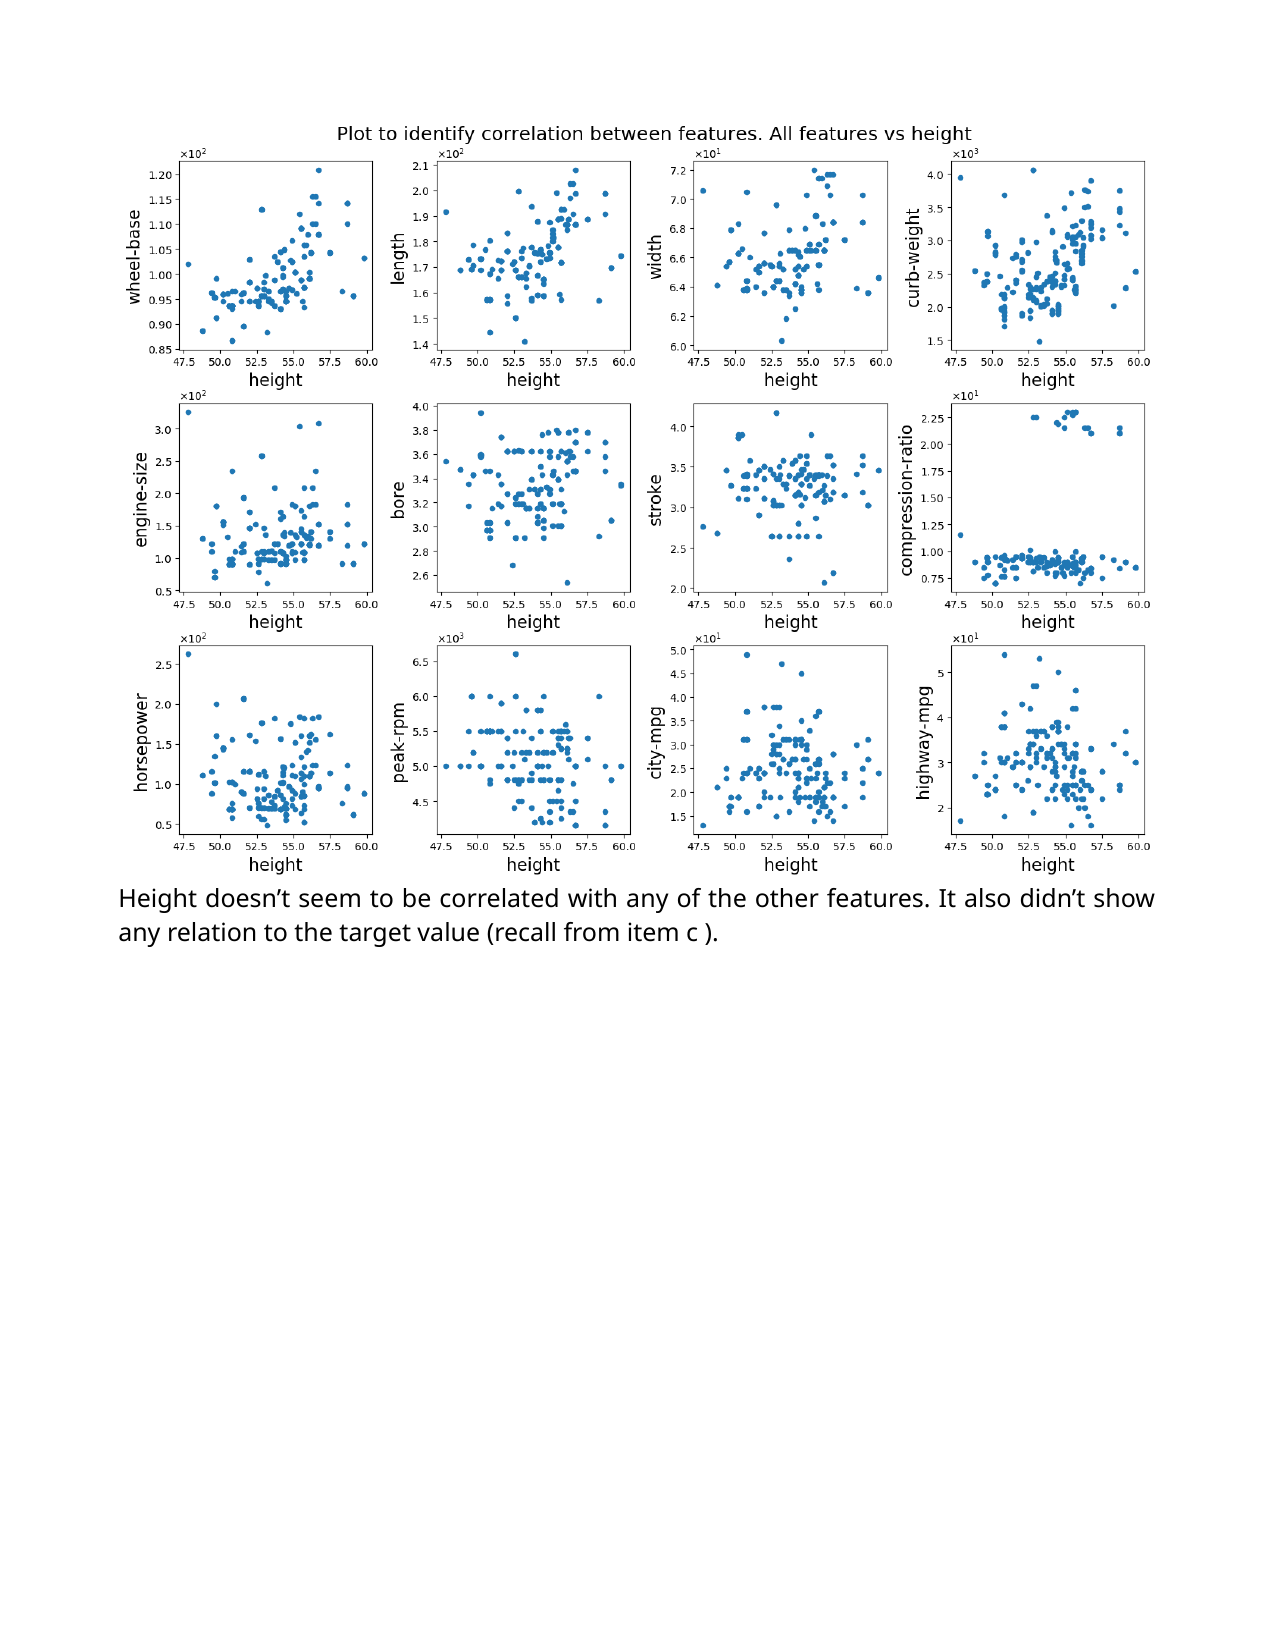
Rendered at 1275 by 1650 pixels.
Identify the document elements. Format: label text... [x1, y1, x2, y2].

picture [118, 118, 1157, 881]
text Height doesn’t seem to be correlated with any of the other features. It also didn’t show any relation to the target value (recall from item c ). [118, 881, 1157, 948]
